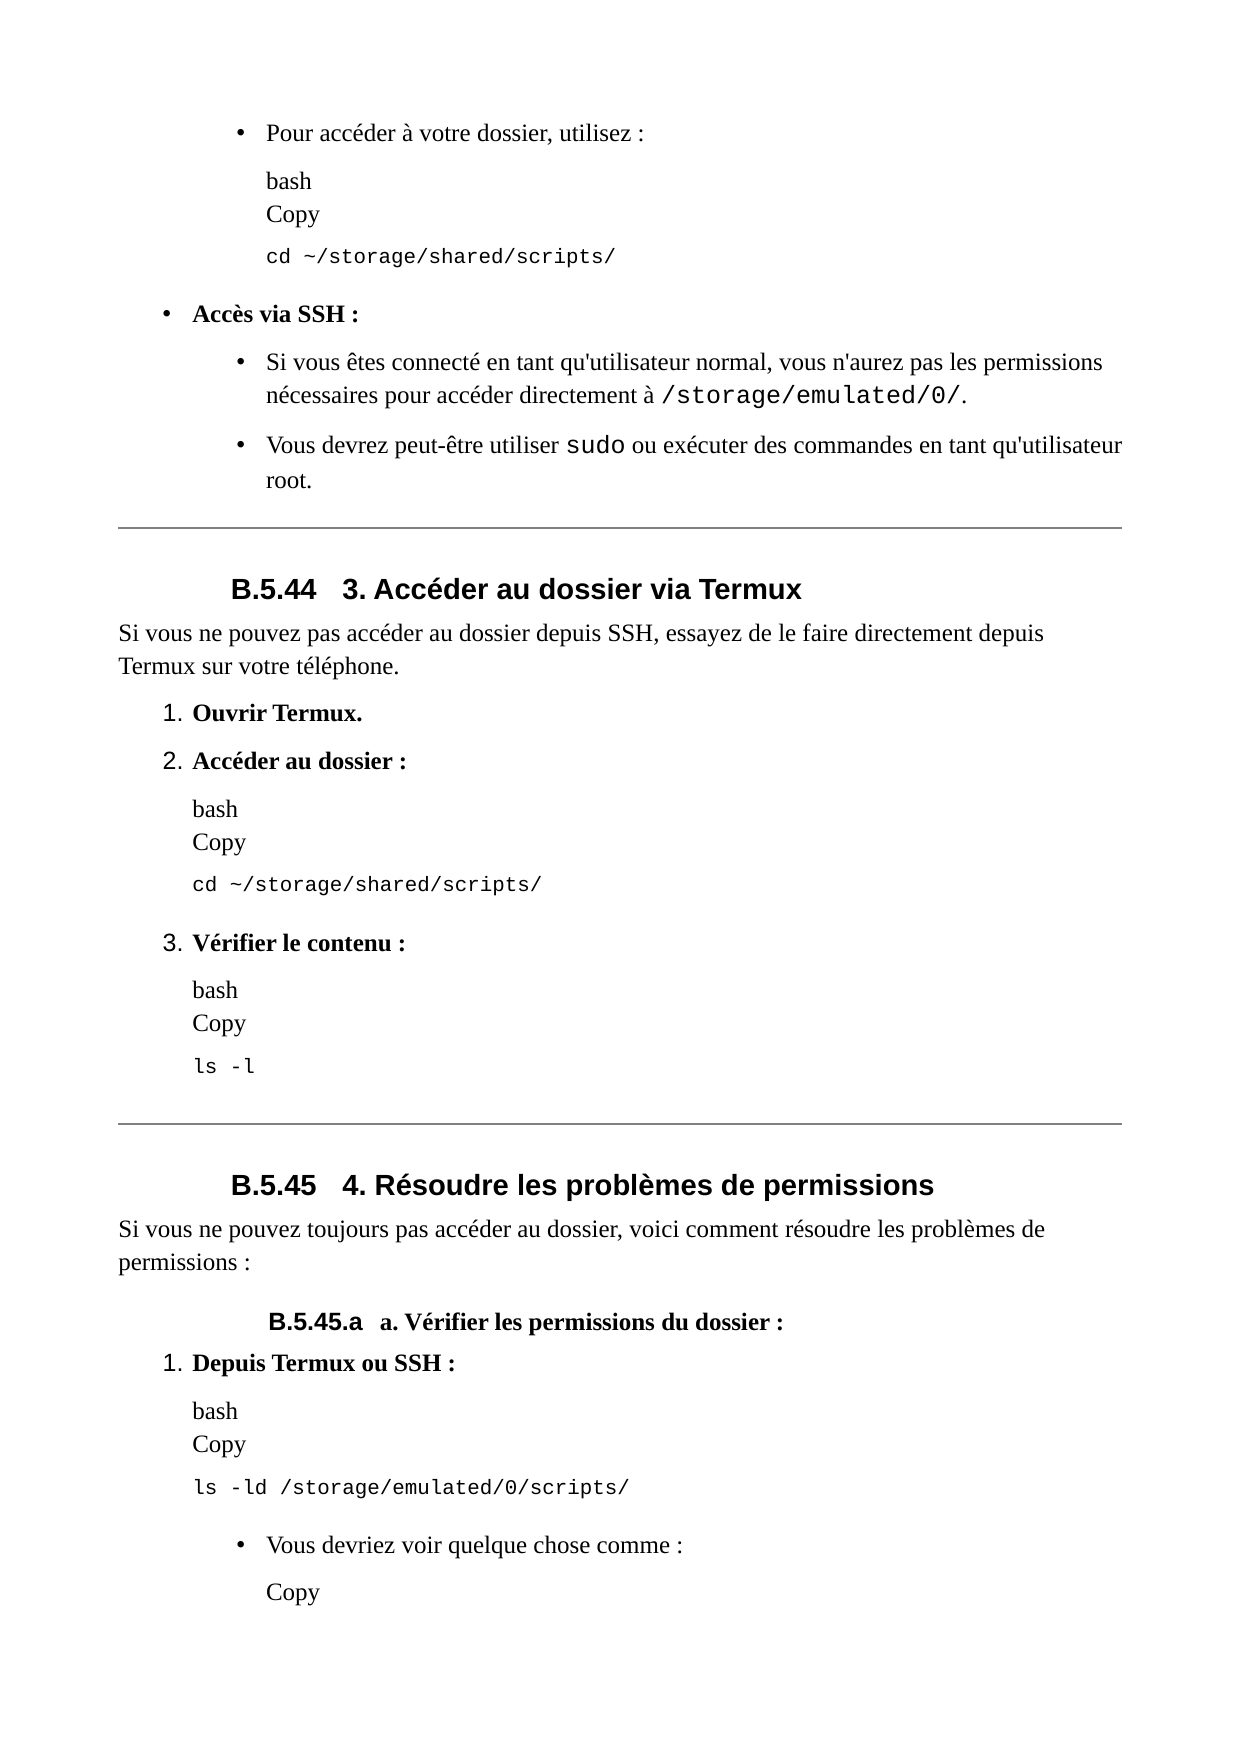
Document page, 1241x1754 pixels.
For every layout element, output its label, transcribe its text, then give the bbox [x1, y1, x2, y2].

list Pour accéder à votre dossier, utilisez : [236, 118, 1122, 147]
subtitle 4. Résoudre les problèmes de permissions [231, 1168, 1122, 1201]
list Copy [162, 827, 1122, 856]
list Copy [236, 1577, 1122, 1606]
subtitle a. Vérifier les permissions du dossier : [268, 1307, 1122, 1336]
subtitle 3. Accéder au dossier via Termux [231, 572, 1122, 605]
list ls -l [162, 1056, 1122, 1079]
list Si vous êtes connecté en tant qu'utilisateur normal, vous n'aurez pas les permissions nécessaires pour accéder directement à /storage/emulated/0/. [236, 347, 1122, 411]
list bash [162, 1396, 1122, 1425]
list bash [236, 166, 1122, 194]
list cd ~/storage/shared/scripts/ [162, 874, 1122, 898]
list ls -ld /storage/emulated/0/scripts/ [162, 1477, 1122, 1500]
list Copy [162, 1429, 1122, 1458]
list Ouvrir Termux. [162, 698, 1122, 727]
list Depuis Termux ou SSH : [162, 1348, 1122, 1377]
list Accès via SSH : [162, 299, 1122, 328]
text Si vous ne pouvez toujours pas accéder au dossier, voici comment résoudre les problèmes de permissions : [118, 1214, 1122, 1276]
list Copy [236, 199, 1122, 227]
text Si vous ne pouvez pas accéder au dossier depuis SSH, essayez de le faire directement depuis Termux sur votre téléphone. [118, 618, 1122, 679]
list bash [162, 794, 1122, 822]
list Copy [162, 1008, 1122, 1037]
list Vérifier le contenu : [162, 927, 1122, 956]
list cd ~/storage/shared/scripts/ [236, 246, 1122, 270]
list Vous devriez voir quelque chose comme : [236, 1530, 1122, 1558]
list Vous devrez peut-être utiliser sudo ou exécuter des commandes en tant qu'utilisateur root. [236, 430, 1122, 494]
list Accéder au dossier : [162, 746, 1122, 775]
list bash [162, 975, 1122, 1004]
